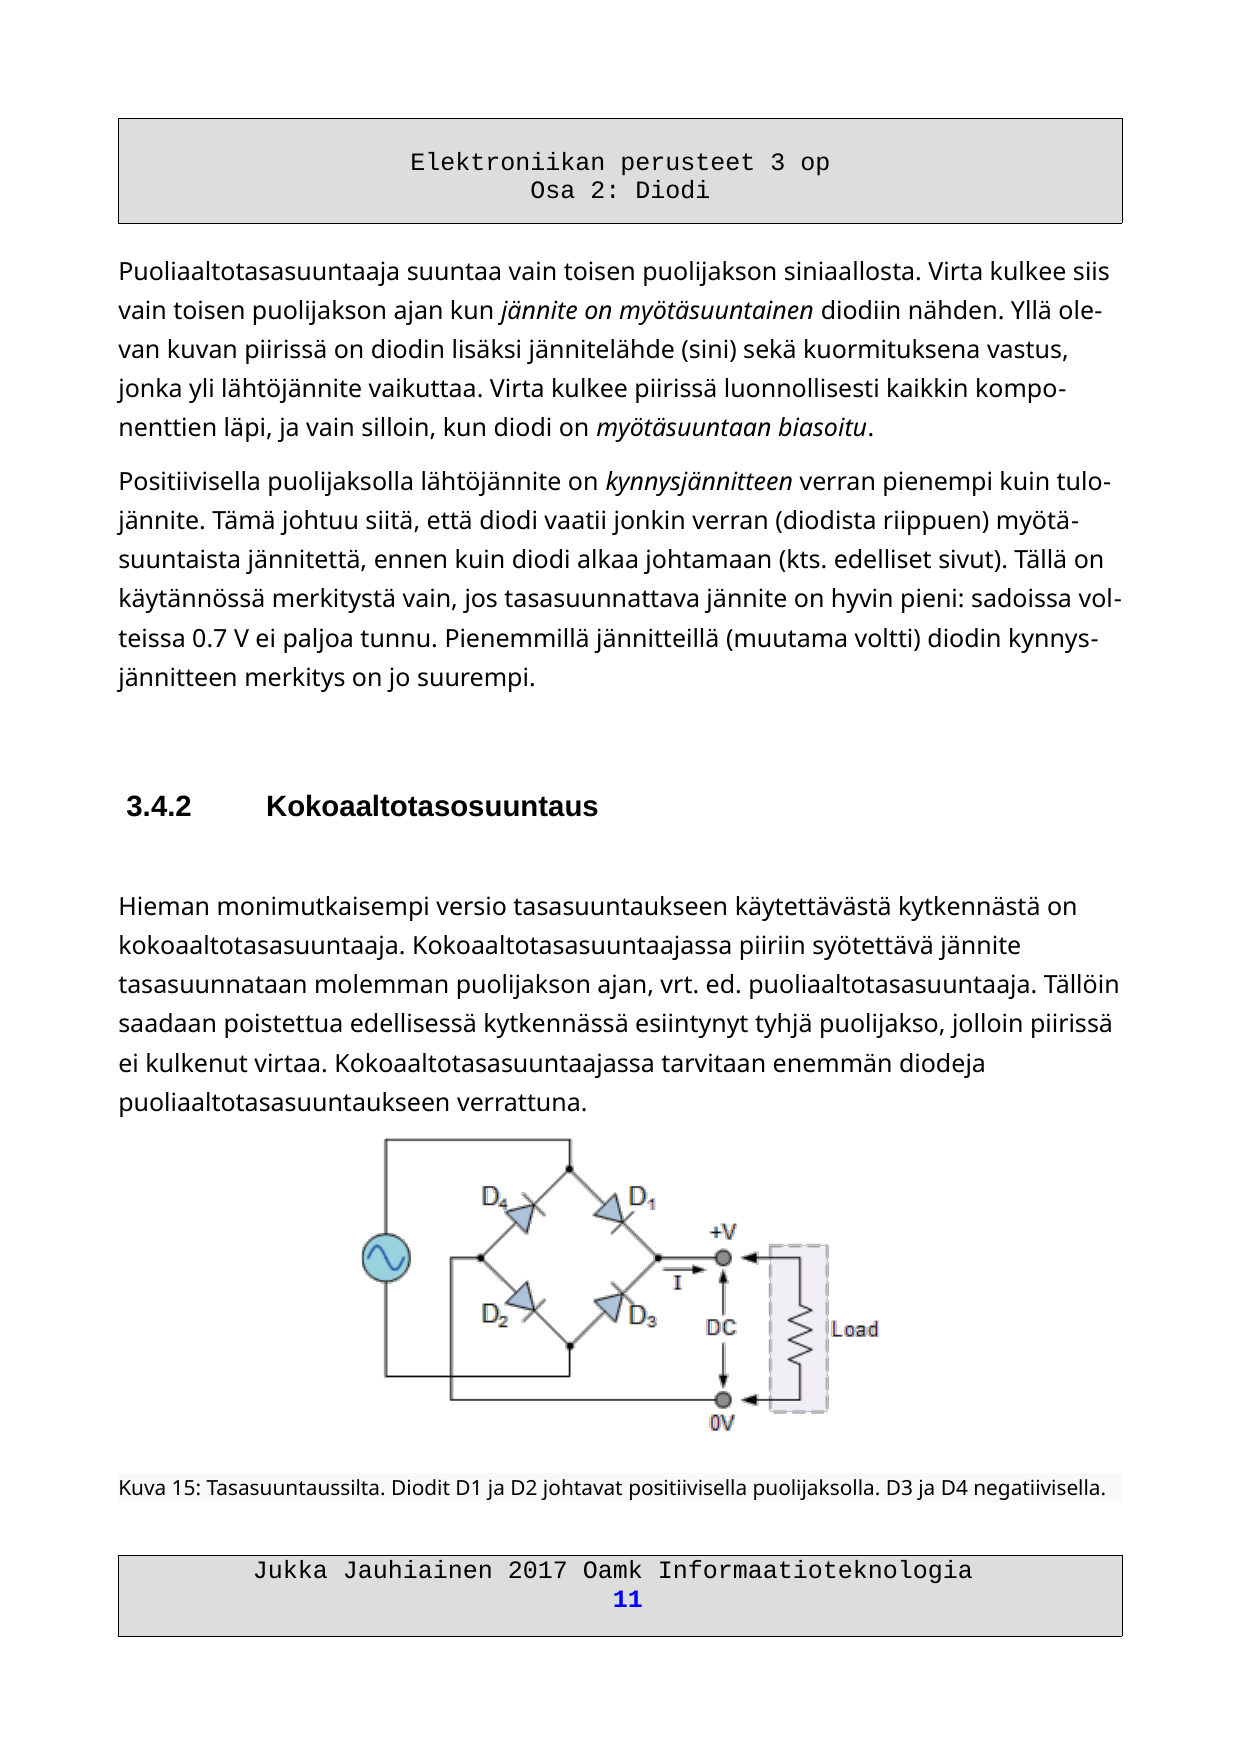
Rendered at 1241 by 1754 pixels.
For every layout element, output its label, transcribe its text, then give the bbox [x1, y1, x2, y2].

text Puoliaaltotasasuuntaaja suuntaa vain toisen puolijakson siniaallosta. Virta kulkee siis vain toisen puolijakson ajan kun jännite on myötäsuuntainen diodiin nähden. Yllä ole­van kuvan piirissä on diodin lisäksi jännitelähde (sini) sekä kuormituksena vastus, jonka yli lähtöjännite vaikuttaa. Virta kulkee piirissä luonnollisesti kaikkin kompo­nenttien läpi, ja vain silloin, kun diodi on myötäsuuntaan biasoitu. [118, 253, 1122, 444]
text Positiivisella puolijaksolla lähtöjännite on kynnysjännitteen verran pienempi kuin tulo­jännite. Tämä johtuu siitä, että diodi vaatii jonkin verran (diodista riippuen) myötä­suuntaista jännitettä, ennen kuin diodi alkaa johtamaan (kts. edelliset sivut). Tällä on käytännössä merkitystä vain, jos tasasuunnattava jännite on hyvin pieni: sadoissa vol­teissa 0.7 V ei paljoa tunnu. Pienemmillä jännitteillä (muutama voltti) diodin kynnys­jännitteen merkitys on jo suurempi. [118, 463, 1122, 693]
text Hieman monimutkaisempi versio tasasuuntaukseen käytettävästä kytkennästä on koko­aaltotasasuuntaaja. Kokoaaltotasasuuntaajassa piiriin syötettävä jännite tasasuunnataan molemman puolijakson ajan, vrt. ed. puoliaaltotasasuuntaaja. Tällöin saadaan poistet­tua edellisessä kytkennässä esiintynyt tyhjä puolijakso, jolloin piirissä ei kulkenut vir­taa. Kokoaaltotasasuuntaajassa tarvitaan enemmän diodeja puoliaaltotasasuuntaukseen verrattuna. [118, 888, 1122, 1118]
subtitle Kokoaaltotasosuuntaus [118, 788, 1122, 822]
picture [361, 1138, 879, 1437]
text Kuva 15: Tasasuuntaussilta. Diodit D1 ja D2 johtavat positiivisella puolijaksolla. D3 ja D4 negatiivisella. [118, 1473, 1122, 1502]
